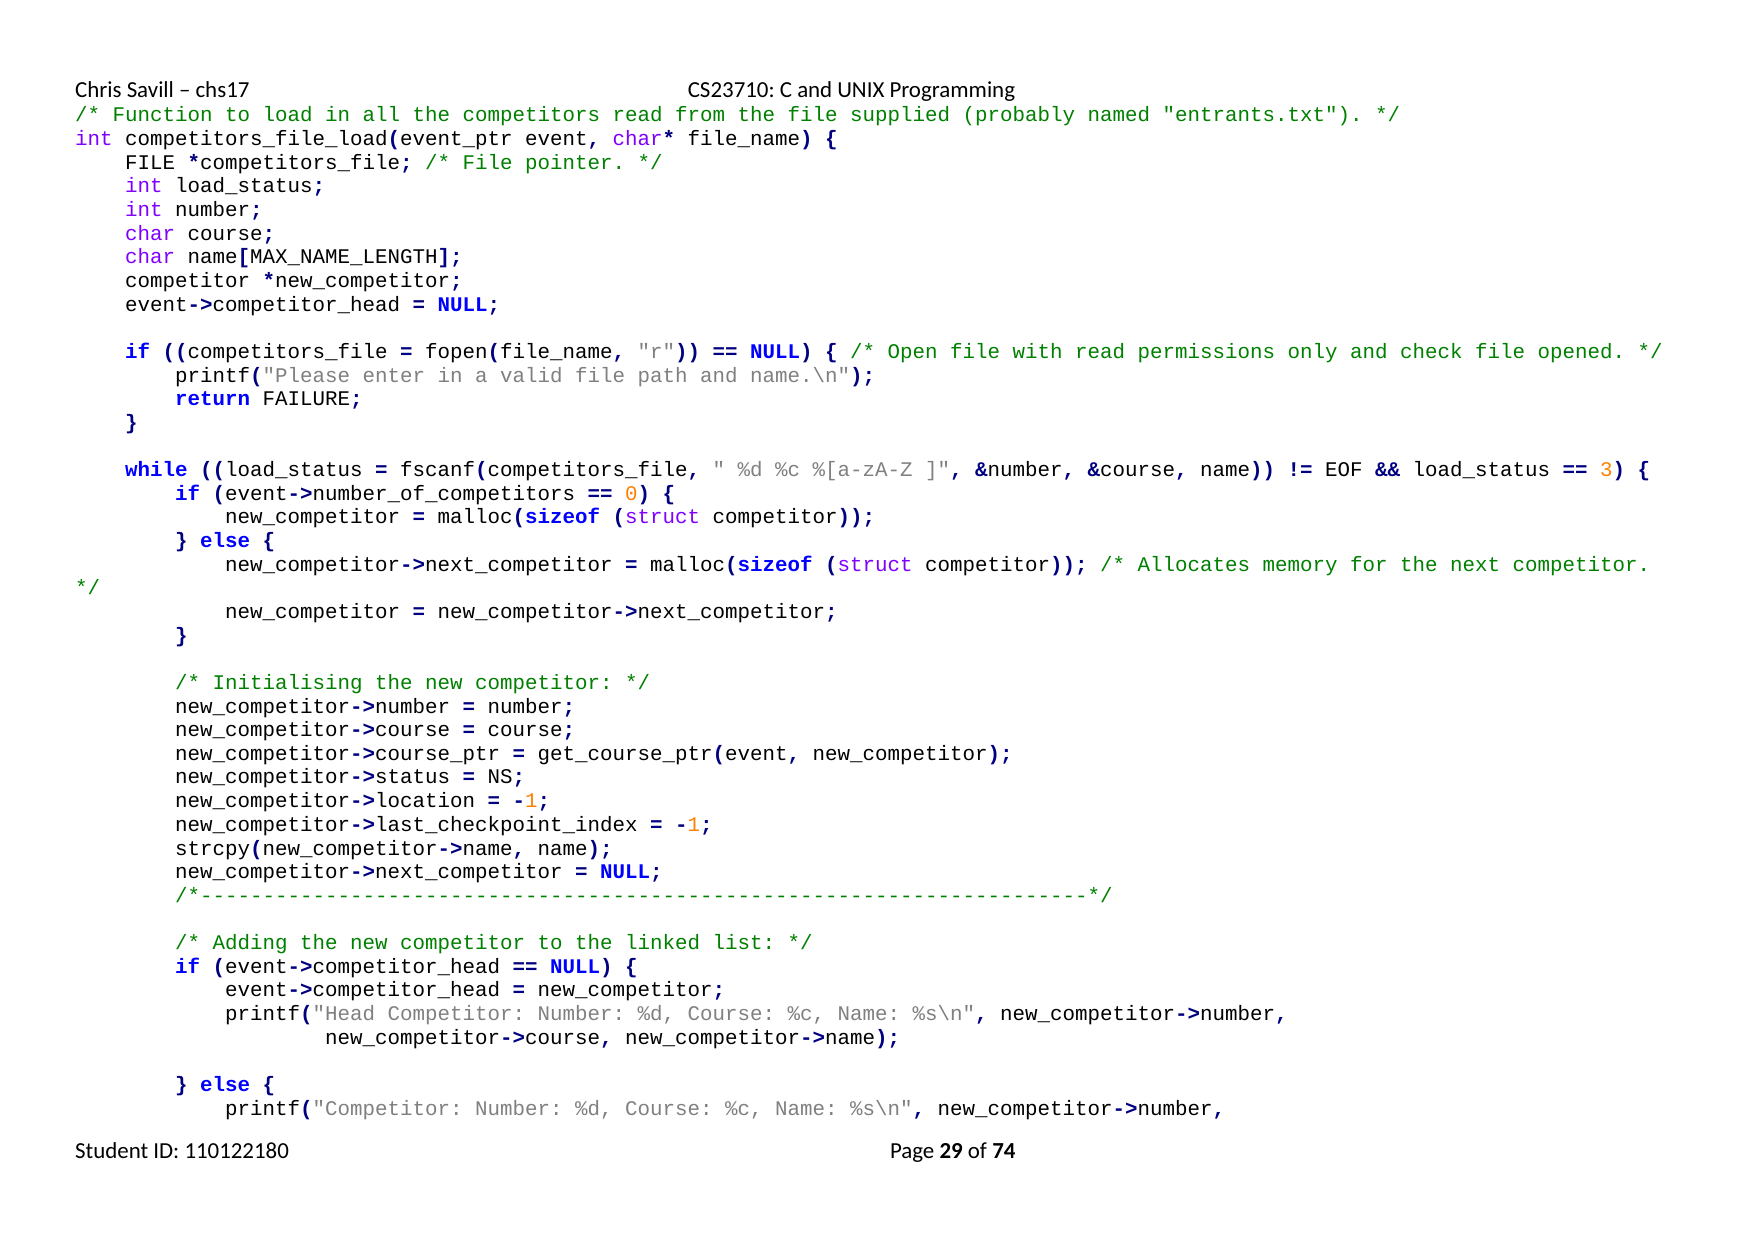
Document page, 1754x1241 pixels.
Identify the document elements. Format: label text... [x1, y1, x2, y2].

text char name[MAX_NAME_LENGTH]; [75, 246, 1679, 270]
text strcpy(new_competitor->name, name); [75, 837, 1679, 861]
text return FAILURE; [75, 388, 1679, 412]
text competitor *new_competitor; [75, 270, 1679, 294]
text new_competitor->next_competitor = malloc(sizeof (struct competitor)); /* Allocates memory for the next competitor. */ [75, 554, 1679, 601]
text event->competitor_head = new_competitor; [75, 979, 1679, 1003]
text if (event->number_of_competitors == 0) { [75, 483, 1679, 506]
text event->competitor_head = NULL; [75, 294, 1679, 317]
text new_competitor->course = course; [75, 719, 1679, 743]
text new_competitor->next_competitor = NULL; [75, 861, 1679, 885]
text if ((competitors_file = fopen(file_name, "r")) == NULL) { /* Open file with read permissions only and check file opened. */ [75, 341, 1679, 364]
text if (event->competitor_head == NULL) { [75, 956, 1679, 979]
text int number; [75, 199, 1679, 223]
text /* Function to load in all the competitors read from the file supplied (probably named "entrants.txt"). */ [75, 104, 1679, 128]
text int load_status; [75, 175, 1679, 199]
text new_competitor = new_competitor->next_competitor; [75, 601, 1679, 625]
text printf("Please enter in a valid file path and name.\n"); [75, 364, 1679, 388]
text char course; [75, 223, 1679, 246]
text printf("Competitor: Number: %d, Course: %c, Name: %s\n", new_competitor->number, [75, 1098, 1679, 1121]
text new_competitor->last_checkpoint_index = -1; [75, 814, 1679, 837]
text new_competitor = malloc(sizeof (struct competitor)); [75, 506, 1679, 530]
text new_competitor->number = number; [75, 696, 1679, 719]
text FILE *competitors_file; /* File pointer. */ [75, 152, 1679, 175]
text new_competitor->course_ptr = get_course_ptr(event, new_competitor); [75, 743, 1679, 767]
text } else { [75, 530, 1679, 554]
text /* Adding the new competitor to the linked list: */ [75, 932, 1679, 956]
text printf("Head Competitor: Number: %d, Course: %c, Name: %s\n", new_competitor->number, [75, 1003, 1679, 1027]
text while ((load_status = fscanf(competitors_file, " %d %c %[a-zA-Z ]", &number, &course, name)) != EOF && load_status == 3) { [75, 459, 1679, 483]
text new_competitor->location = -1; [75, 790, 1679, 814]
text } else { [75, 1074, 1679, 1098]
text /* Initialising the new competitor: */ [75, 672, 1679, 696]
text /*-----------------------------------------------------------------------*/ [75, 885, 1679, 908]
text int competitors_file_load(event_ptr event, char* file_name) { [75, 128, 1679, 152]
text } [75, 412, 1679, 436]
text new_competitor->course, new_competitor->name); [75, 1027, 1679, 1050]
text } [75, 625, 1679, 648]
text new_competitor->status = NS; [75, 767, 1679, 790]
